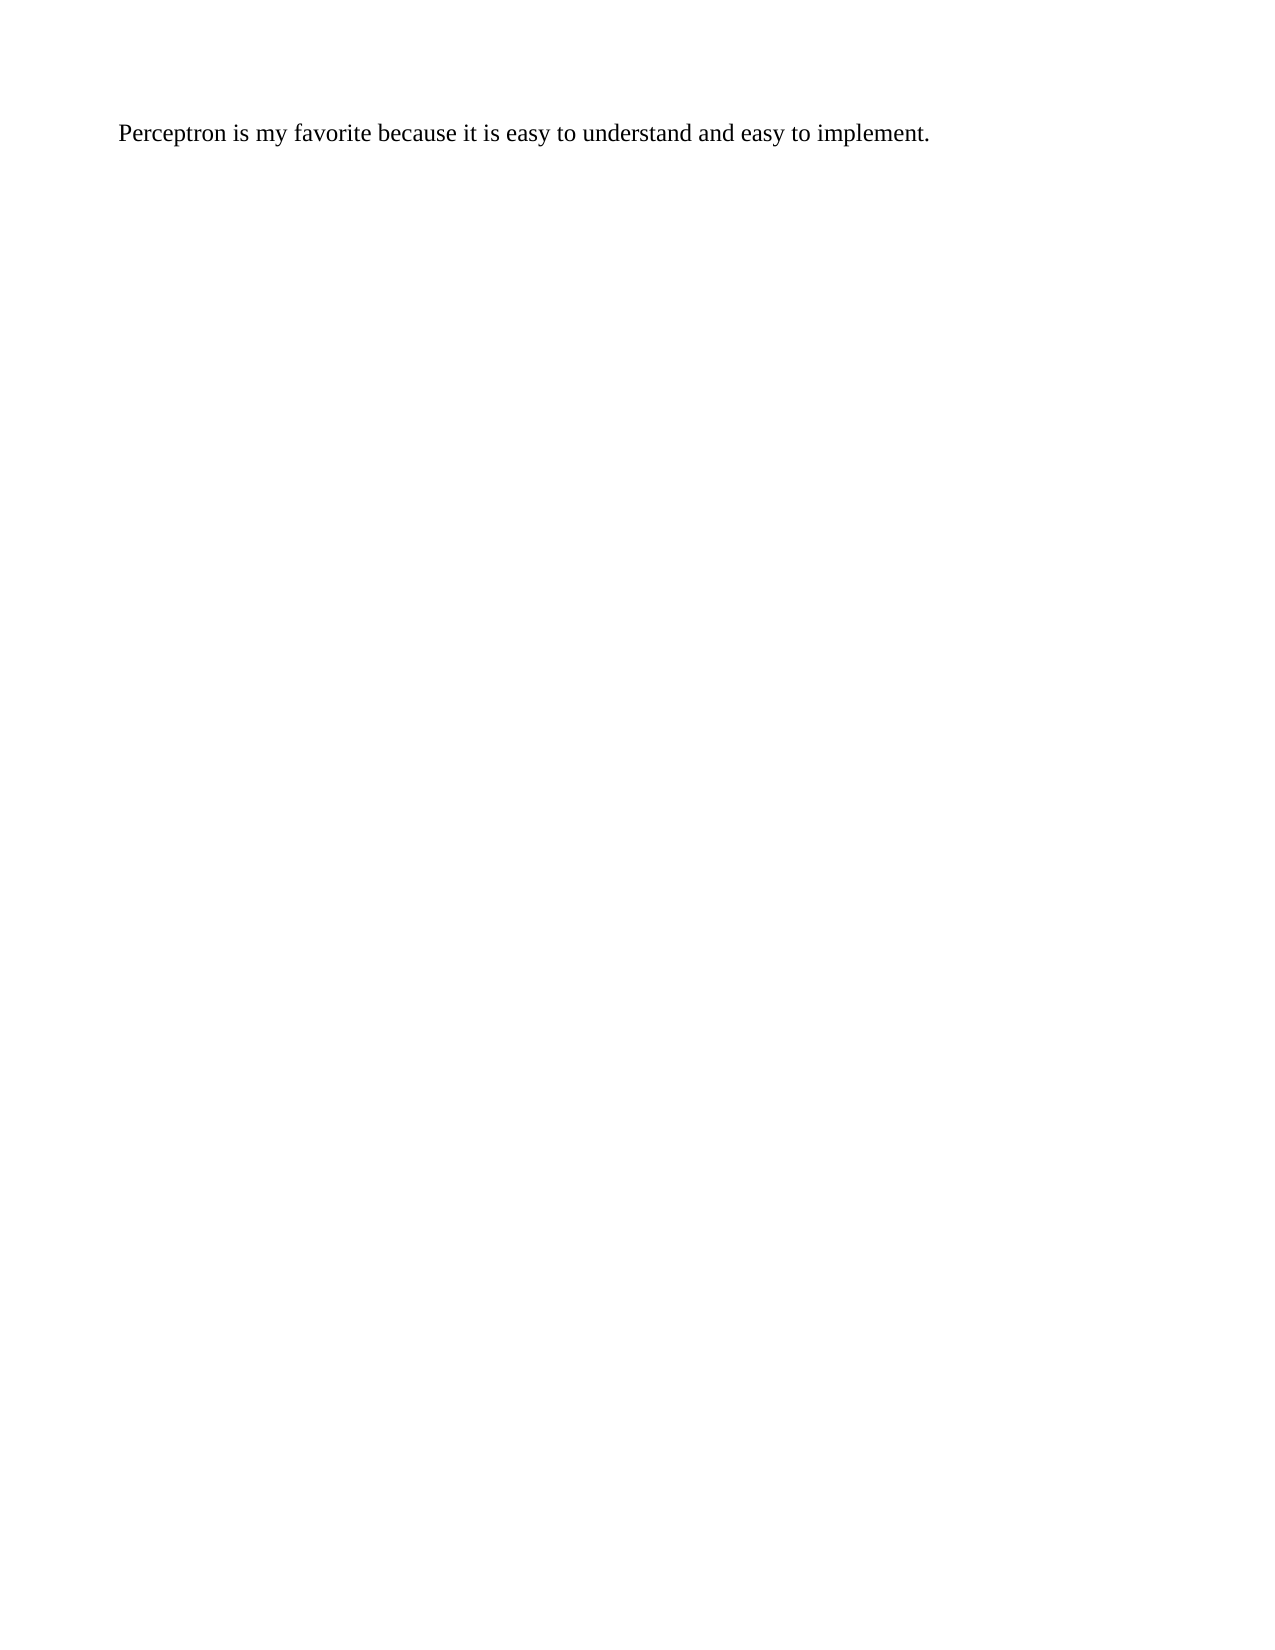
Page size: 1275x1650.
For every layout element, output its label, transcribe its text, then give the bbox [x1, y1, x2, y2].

text Perceptron is my favorite because it is easy to understand and easy to implement. [118, 118, 1157, 147]
